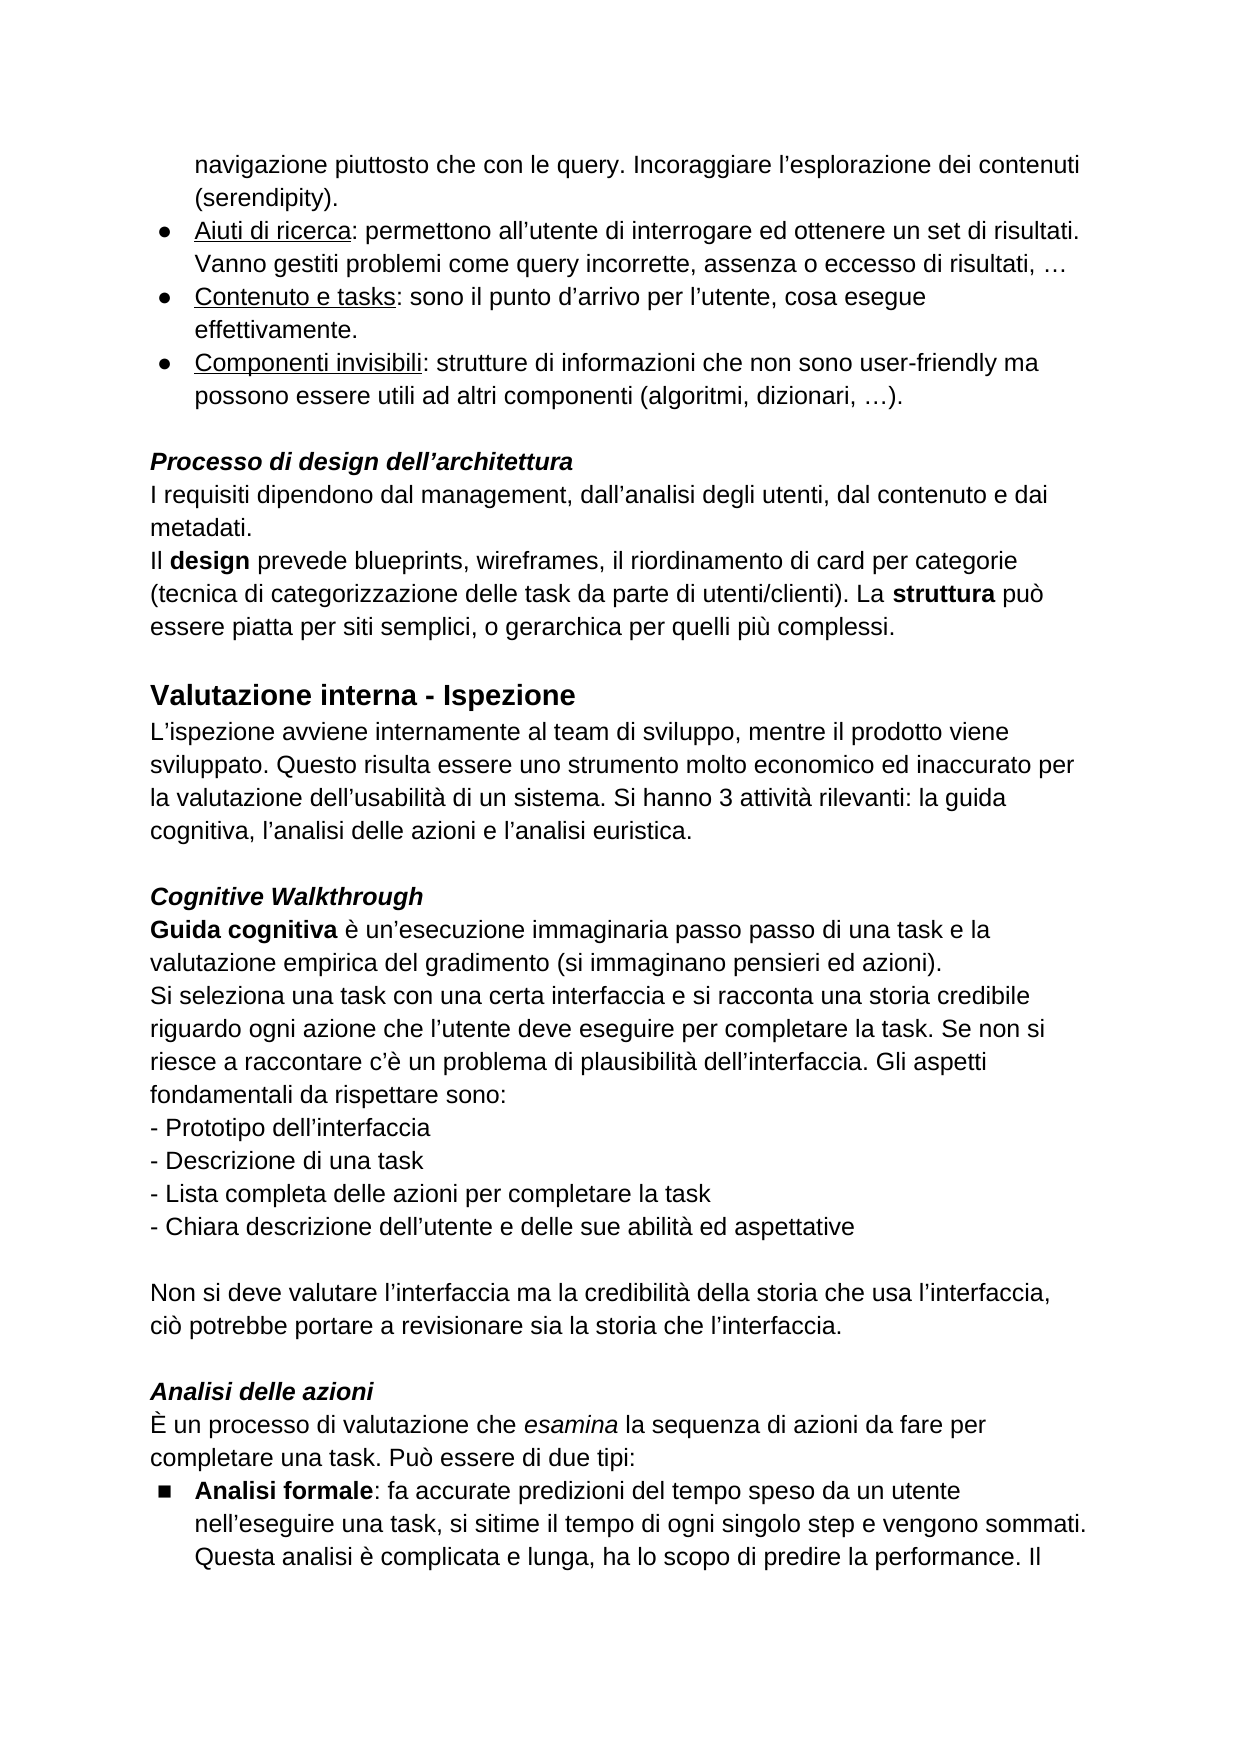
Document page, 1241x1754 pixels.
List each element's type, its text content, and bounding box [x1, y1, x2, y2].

list Analisi formale: fa accurate predizioni del tempo speso da un utente nell’eseguire una task, si sitime il tempo di ogni singolo step e vengono sommati. Questa analisi è complicata e lunga, ha lo scopo di predire la performance. Il [157, 1476, 1090, 1571]
text È un processo di valutazione che esamina la sequenza di azioni da fare per completare una task. Può essere di due tipi: [150, 1410, 1090, 1472]
text - Chiara descrizione dell’utente e delle sue abilità ed aspettative [150, 1212, 1090, 1241]
text L’ispezione avviene internamente al team di sviluppo, mentre il prodotto viene sviluppato. Questo risulta essere uno strumento molto economico ed inaccurato per la valutazione dell’usabilità di un sistema. Si hanno 3 attività rilevanti: la guida cognitiva, l’analisi delle azioni e l’analisi euristica. [150, 717, 1090, 845]
text Valutazione interna - Ispezione [150, 678, 1090, 712]
text Processo di design dell’architettura [150, 447, 1090, 476]
list Aiuti di ricerca: permettono all’utente di interrogare ed ottenere un set di risultati. Vanno gestiti problemi come query incorrette, assenza o eccesso di risultati, … [157, 216, 1090, 278]
text Guida cognitiva è un’esecuzione immaginaria passo passo di una task e la valutazione empirica del gradimento (si immaginano pensieri ed azioni). [150, 915, 1090, 977]
list navigazione piuttosto che con le query. Incoraggiare l’esplorazione dei contenuti (serendipity). [157, 150, 1090, 212]
text Non si deve valutare l’interfaccia ma la credibilità della storia che usa l’interfaccia, ciò potrebbe portare a revisionare sia la storia che l’interfaccia. [150, 1278, 1090, 1340]
text Analisi delle azioni [150, 1377, 1090, 1406]
text Si seleziona una task con una certa interfaccia e si racconta una storia credibile riguardo ogni azione che l’utente deve eseguire per completare la task. Se non si riesce a raccontare c’è un problema di plausibilità dell’interfaccia. Gli aspetti fondamentali da rispettare sono: [150, 981, 1090, 1109]
text - Lista completa delle azioni per completare la task [150, 1179, 1090, 1208]
text - Prototipo dell’interfaccia [150, 1113, 1090, 1142]
text Il design prevede blueprints, wireframes, il riordinamento di card per categorie (tecnica di categorizzazione delle task da parte di utenti/clienti). La struttura può essere piatta per siti semplici, o gerarchica per quelli più complessi. [150, 546, 1090, 641]
text - Descrizione di una task [150, 1146, 1090, 1175]
list Componenti invisibili: strutture di informazioni che non sono user-friendly ma possono essere utili ad altri componenti (algoritmi, dizionari, …). [157, 348, 1090, 410]
text Cognitive Walkthrough [150, 882, 1090, 911]
text I requisiti dipendono dal management, dall’analisi degli utenti, dal contenuto e dai metadati. [150, 480, 1090, 542]
list Contenuto e tasks: sono il punto d’arrivo per l’utente, cosa esegue effettivamente. [157, 282, 1090, 344]
